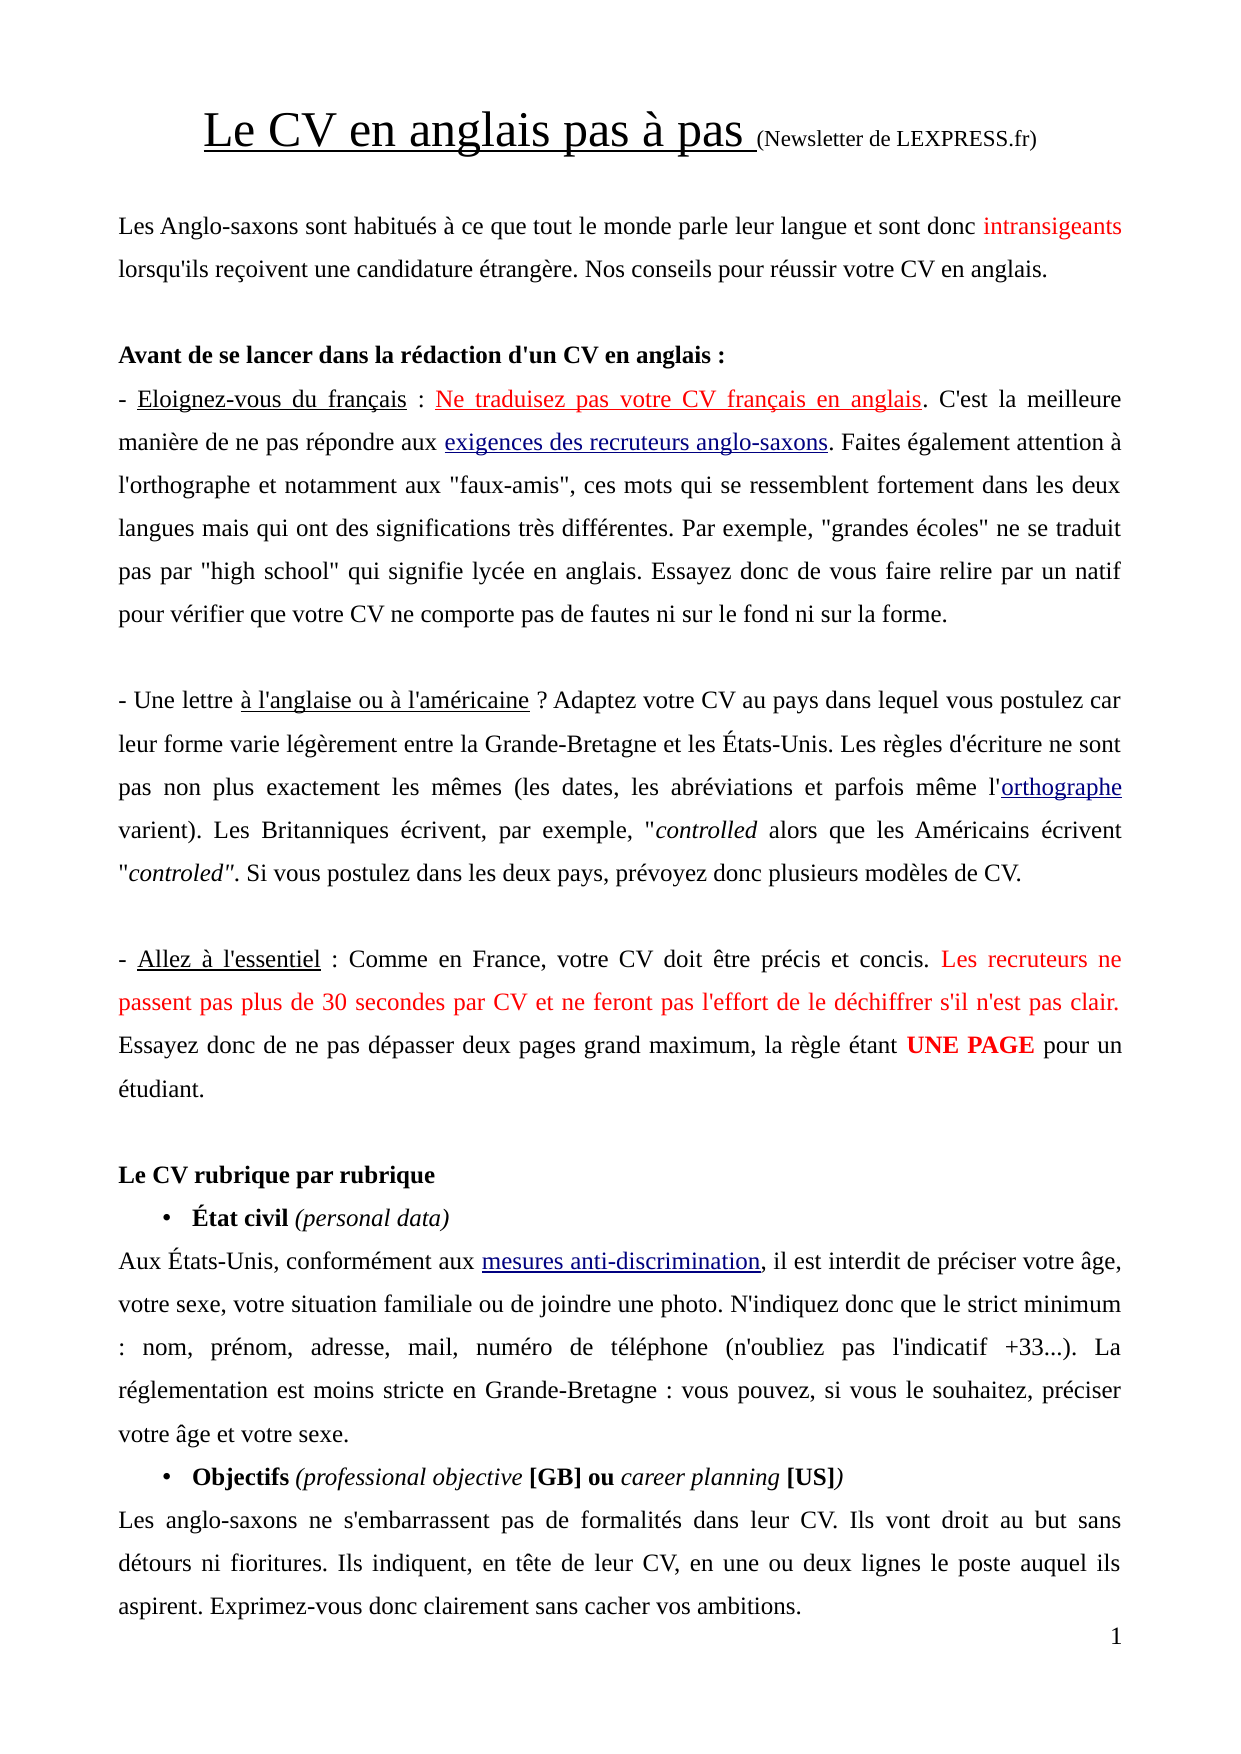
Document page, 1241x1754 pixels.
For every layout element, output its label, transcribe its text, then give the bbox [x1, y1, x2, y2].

list État civil (personal data) [162, 1203, 1122, 1232]
text Le CV rubrique par rubrique [118, 1160, 1122, 1189]
text - Eloignez-vous du français : Ne traduisez pas votre CV français en anglais. C'est la meilleure manière de ne pas répondre aux exigences des recruteurs anglo-saxons. Faites également attention à l'orthographe et notamment aux "faux-amis", ces mots qui se ressemblent fortement dans les deux langues mais qui ont des significations très différentes. Par exemple, "grandes écoles" ne se traduit pas par "high school" qui signifie lycée en anglais. Essayez donc de vous faire relire par un natif pour vérifier que votre CV ne comporte pas de fautes ni sur le fond ni sur la forme. [118, 384, 1122, 628]
text Aux États-Unis, conformément aux mesures anti-discrimination, il est interdit de préciser votre âge, votre sexe, votre situation familiale ou de joindre une photo. N'indiquez donc que le strict minimum : nom, prénom, adresse, mail, numéro de téléphone (n'oubliez pas l'indicatif +33...). La réglementation est moins stricte en Grande-Bretagne : vous pouvez, si vous le souhaitez, préciser votre âge et votre sexe. [118, 1246, 1122, 1447]
list Objectifs (professional objective [GB] ou career planning [US]) [162, 1462, 1122, 1491]
text Les Anglo-saxons sont habitués à ce que tout le monde parle leur langue et sont donc intransigeants lorsqu'ils reçoivent une candidature étrangère. Nos conseils pour réussir votre CV en anglais. [118, 211, 1122, 283]
text Les anglo-saxons ne s'embarrassent pas de formalités dans leur CV. Ils vont droit au but sans détours ni fioritures. Ils indiquent, en tête de leur CV, en une ou deux lignes le poste auquel ils aspirent. Exprimez-vous donc clairement sans cacher vos ambitions. [118, 1505, 1122, 1620]
text - Une lettre à l'anglaise ou à l'américaine ? Adaptez votre CV au pays dans lequel vous postulez car leur forme varie légèrement entre la Grande-Bretagne et les États-Unis. Les règles d'écriture ne sont pas non plus exactement les mêmes (les dates, les abréviations et parfois même l'orthographe varient). Les Britanniques écrivent, par exemple, "controlled alors que les Américains écrivent "controled". Si vous postulez dans les deux pays, prévoyez donc plusieurs modèles de CV. [118, 686, 1122, 887]
text - Allez à l'essentiel : Comme en France, votre CV doit être précis et concis. Les recruteurs ne passent pas plus de 30 secondes par CV et ne feront pas l'effort de le déchiffrer s'il n'est pas clair. Essayez donc de ne pas dépasser deux pages grand maximum, la règle étant UNE PAGE pour un étudiant. [118, 944, 1122, 1102]
text Avant de se lancer dans la rédaction d'un CV en anglais : [118, 341, 1122, 369]
subtitle Le CV en anglais pas à pas (Newsletter de LEXPRESS.fr) [118, 100, 1122, 157]
